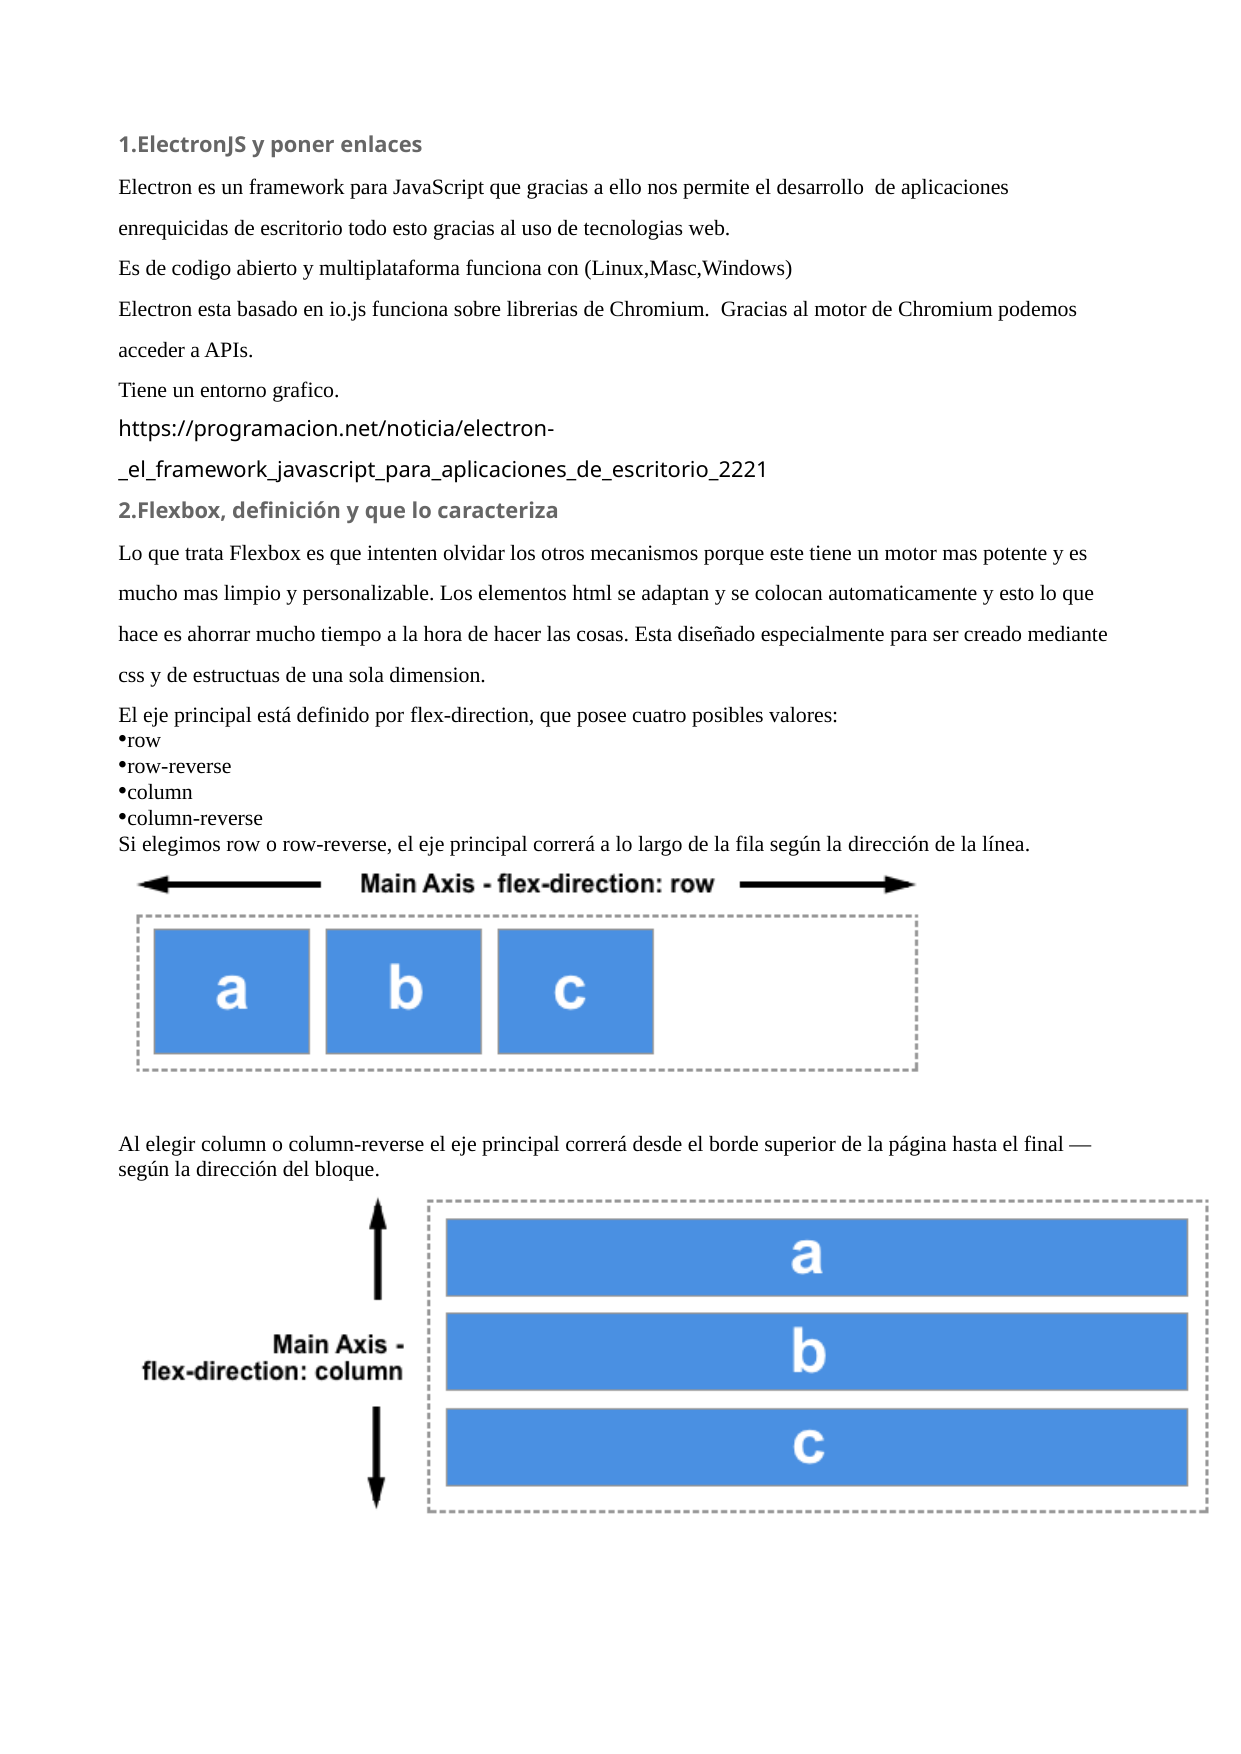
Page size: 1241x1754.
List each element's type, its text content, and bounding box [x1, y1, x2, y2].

list row [118, 727, 1122, 753]
picture [118, 1181, 1226, 1537]
text El eje principal está definido por flex-direction, que posee cuatro posibles valores: [118, 687, 1122, 727]
list column [118, 779, 1122, 805]
text Electron esta basado en io.js funciona sobre librerias de Chromium. Gracias al motor de Chromium podemos acceder a APIs. [118, 281, 1122, 362]
text Tiene un entorno grafico. [118, 362, 1122, 402]
list Flexbox, definición y que lo caracteriza [118, 484, 1122, 524]
list row-reverse [118, 753, 1122, 779]
picture [118, 856, 934, 1094]
text Electron es un framework para JavaScript que gracias a ello nos permite el desarrollo de aplicaciones enrequicidas de escritorio todo esto gracias al uso de tecnologias web. [118, 159, 1122, 240]
list column-reverse [118, 805, 1122, 831]
text Es de codigo abierto y multiplataforma funciona con (Linux,Masc,Windows) [118, 240, 1122, 281]
list ElectronJS y poner enlaces [118, 118, 1122, 159]
text https://programacion.net/noticia/electron-_el_framework_javascript_para_aplicaciones_de_escritorio_2221 [118, 402, 1122, 484]
text Lo que trata Flexbox es que intenten olvidar los otros mecanismos porque este tiene un motor mas potente y es mucho mas limpio y personalizable. Los elementos html se adaptan y se colocan automaticamente y esto lo que hace es ahorrar mucho tiempo a la hora de hacer las cosas. Esta diseñado especialmente para ser creado mediante css y de estructuas de una sola dimension. [118, 524, 1122, 687]
text Si elegimos row o row-reverse, el eje principal correrá a lo largo de la fila según la dirección de la línea. [118, 831, 1122, 856]
text Al elegir column o column-reverse el eje principal correrá desde el borde superior de la página hasta el final — según la dirección del bloque. [118, 1131, 1122, 1181]
